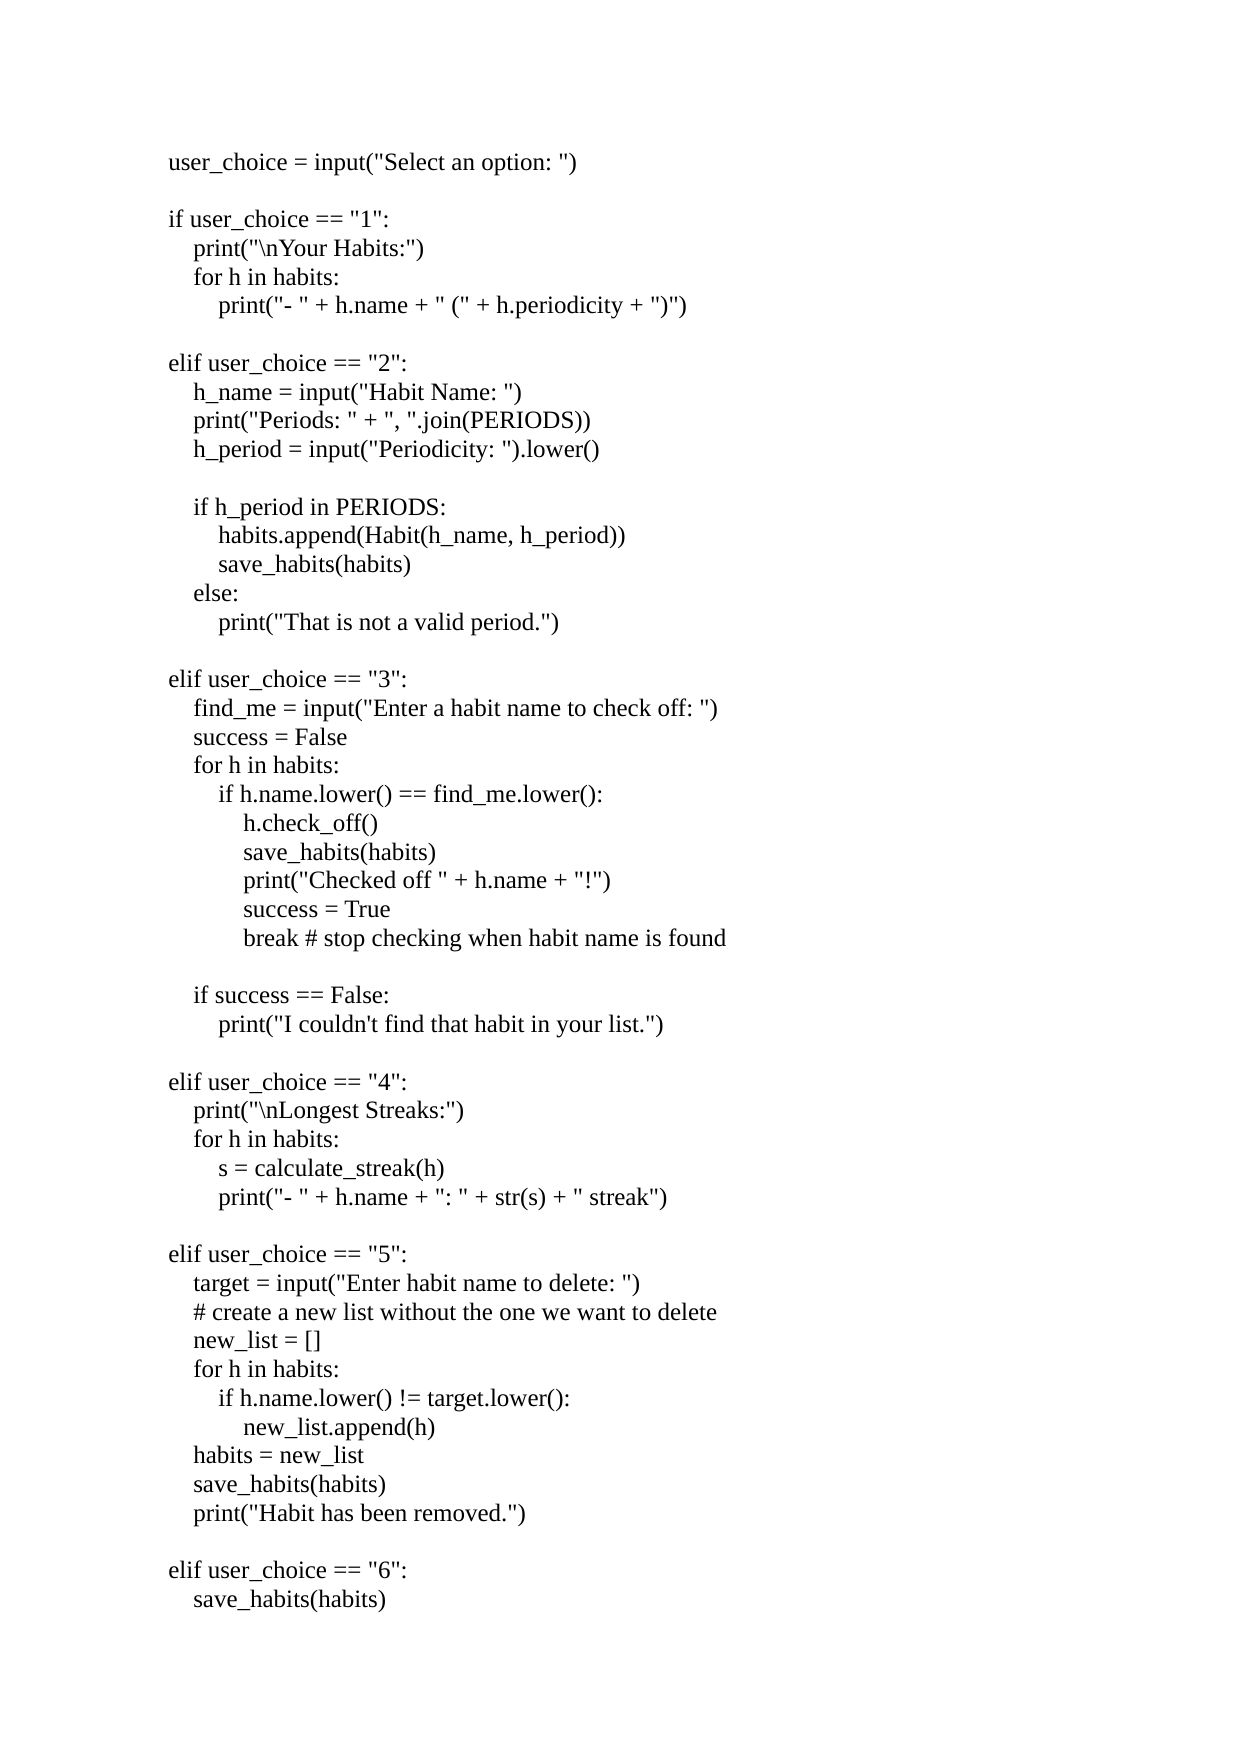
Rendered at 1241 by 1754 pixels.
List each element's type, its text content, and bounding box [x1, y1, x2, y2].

text user_choice = input("Select an option: ") if user_choice == "1": print("\nYour Habits:") for h in habits: print("- " + h.name + " (" + h.periodicity + ")") elif user_choice == "2": h_name = input("Habit Name: ") print("Periods: " + ", ".join(PERIODS)) h_period = input("Periodicity: ").lower() if h_period in PERIODS: habits.append(Habit(h_name, h_period)) save_habits(habits) else: print("That is not a valid period.") elif user_choice == "3": find_me = input("Enter a habit name to check off: ") success = False for h in habits: if h.name.lower() == find_me.lower(): h.check_off() save_habits(habits) print("Checked off " + h.name + "!") success = True break # stop checking when habit name is found if success == False: print("I couldn't find that habit in your list.") elif user_choice == "4": print("\nLongest Streaks:") for h in habits: s = calculate_streak(h) print("- " + h.name + ": " + str(s) + " streak") elif user_choice == "5": target = input("Enter habit name to delete: ") # create a new list without the one we want to delete new_list = [] for h in habits: if h.name.lower() != target.lower(): new_list.append(h) habits = new_list save_habits(habits) print("Habit has been removed.") elif user_choice == "6": save_habits(habits) [118, 118, 1122, 1613]
